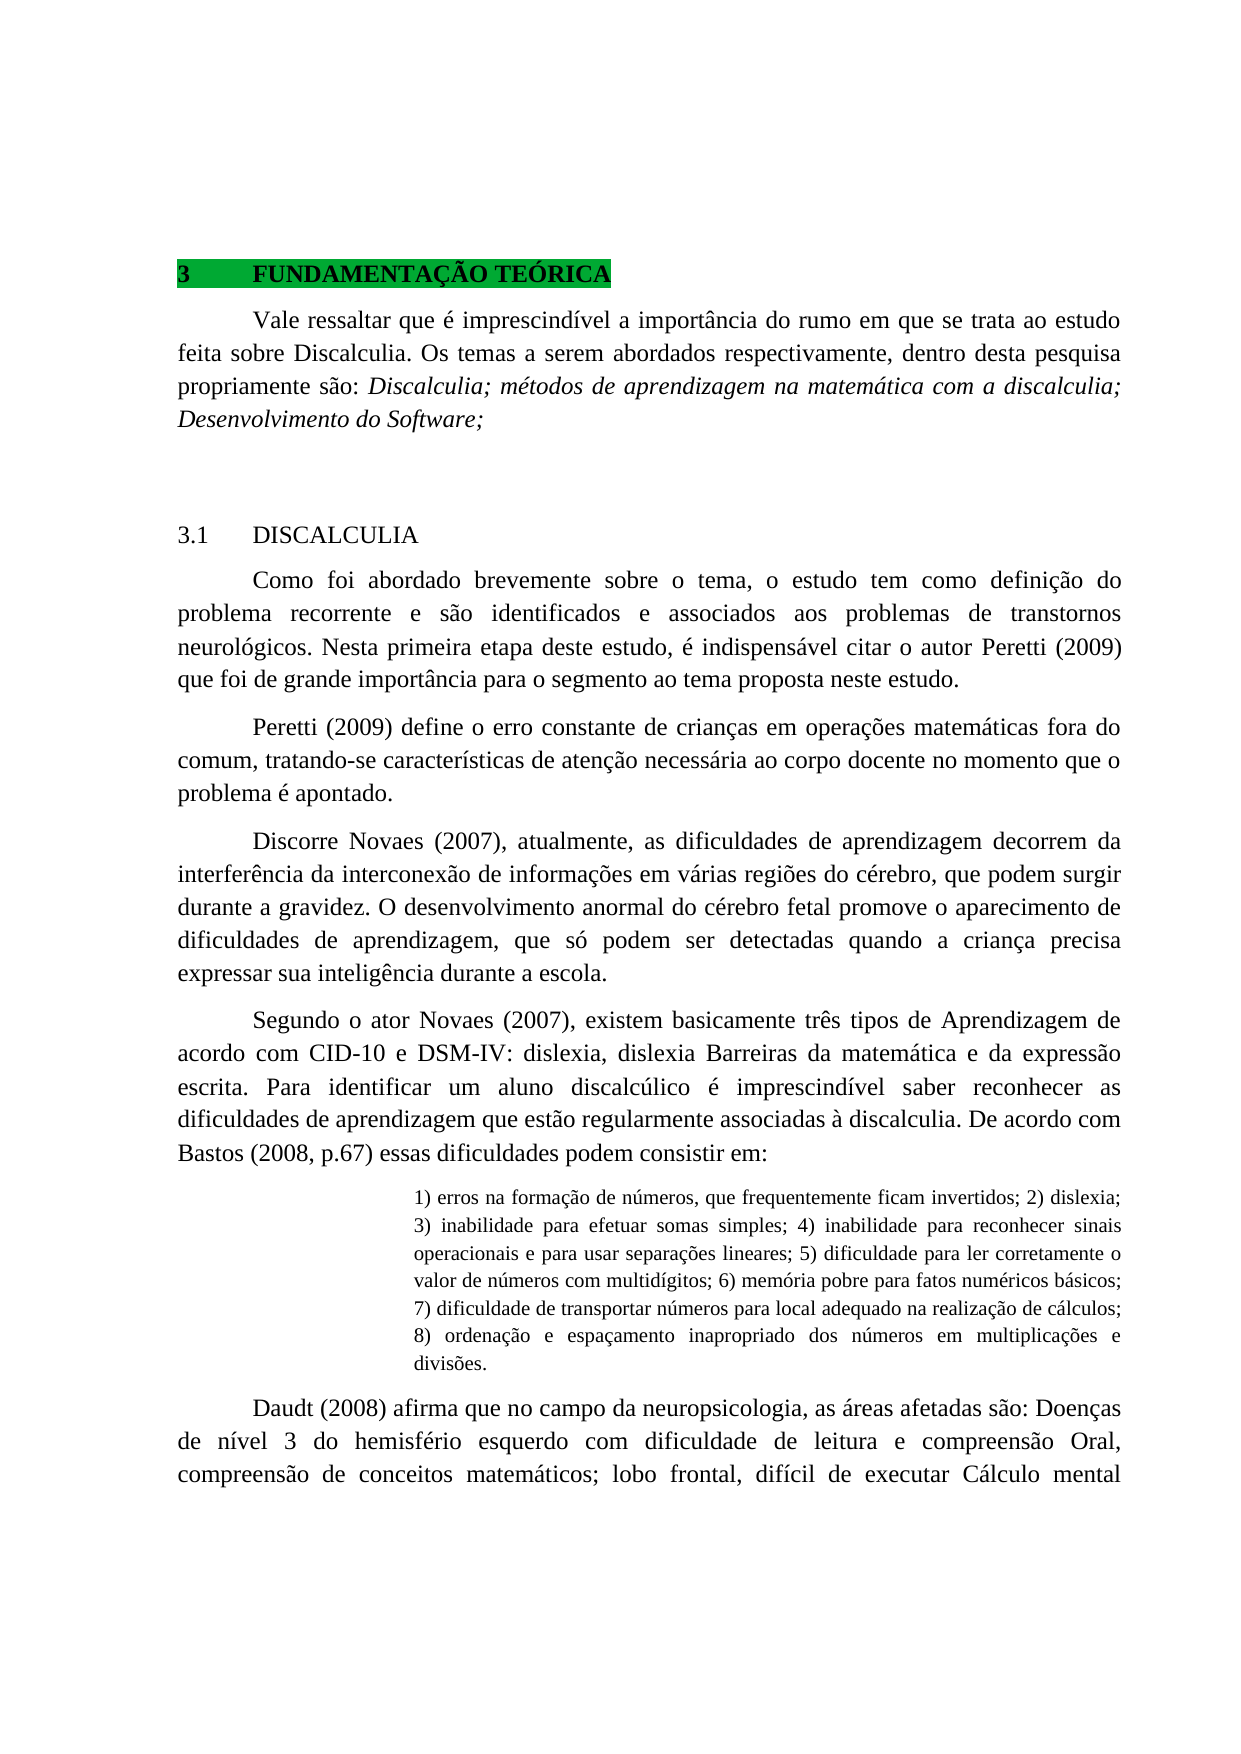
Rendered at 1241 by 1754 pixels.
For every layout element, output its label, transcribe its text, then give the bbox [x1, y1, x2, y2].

subtitle 3 FUNDAMENTAÇÃO TEÓRICA [177, 259, 1122, 288]
text Vale ressaltar que é imprescindível a importância do rumo em que se trata ao estudo feita sobre Discalculia. Os temas a serem abordados respectivamente, dentro desta pesquisa propriamente são: Discalculia; métodos de aprendizagem na matemática com a discalculia; Desenvolvimento do Software; [177, 305, 1122, 433]
text 1) erros na formação de números, que frequentemente ficam invertidos; 2) dislexia; 3) inabilidade para efetuar somas simples; 4) inabilidade para reconhecer sinais operacionais e para usar separações lineares; 5) dificuldade para ler corretamente o valor de números com multidígitos; 6) memória pobre para fatos numéricos básicos; 7) dificuldade de transportar números para local adequado na realização de cálculos; 8) ordenação e espaçamento inapropriado dos números em multiplicações e divisões. [413, 1185, 1122, 1375]
subtitle 3.1 DISCALCULIA [177, 520, 1122, 549]
text Daudt (2008) afirma que no campo da neuropsicologia, as áreas afetadas são: Doenças de nível 3 do hemisfério esquerdo com dificuldade de leitura e compreensão Oral, compreensão de conceitos matemáticos; lobo frontal, difícil de executar Cálculo mental [177, 1393, 1122, 1488]
text Como foi abordado brevemente sobre o tema, o estudo tem como definição do problema recorrente e são identificados e associados aos problemas de transtornos neurológicos. Nesta primeira etapa deste estudo, é indispensável citar o autor Peretti (2009) que foi de grande importância para o segmento ao tema proposta neste estudo. [177, 566, 1122, 693]
text Segundo o ator Novaes (2007), existem basicamente três tipos de Aprendizagem de acordo com CID-10 e DSM-IV: dislexia, dislexia Barreiras da matemática e da expressão escrita. Para identificar um aluno discalcúlico é imprescindível saber reconhecer as dificuldades de aprendizagem que estão regularmente associadas à discalculia. De acordo com Bastos (2008, p.67) essas dificuldades podem consistir em: [177, 1006, 1122, 1166]
text Peretti (2009) define o erro constante de crianças em operações matemáticas fora do comum, tratando-se características de atenção necessária ao corpo docente no momento que o problema é apontado. [177, 712, 1122, 807]
text Discorre Novaes (2007), atualmente, as dificuldades de aprendizagem decorrem da interferência da interconexão de informações em várias regiões do cérebro, que podem surgir durante a gravidez. O desenvolvimento anormal do cérebro fetal promove o aparecimento de dificuldades de aprendizagem, que só podem ser detectadas quando a criança precisa expressar sua inteligência durante a escola. [177, 826, 1122, 987]
